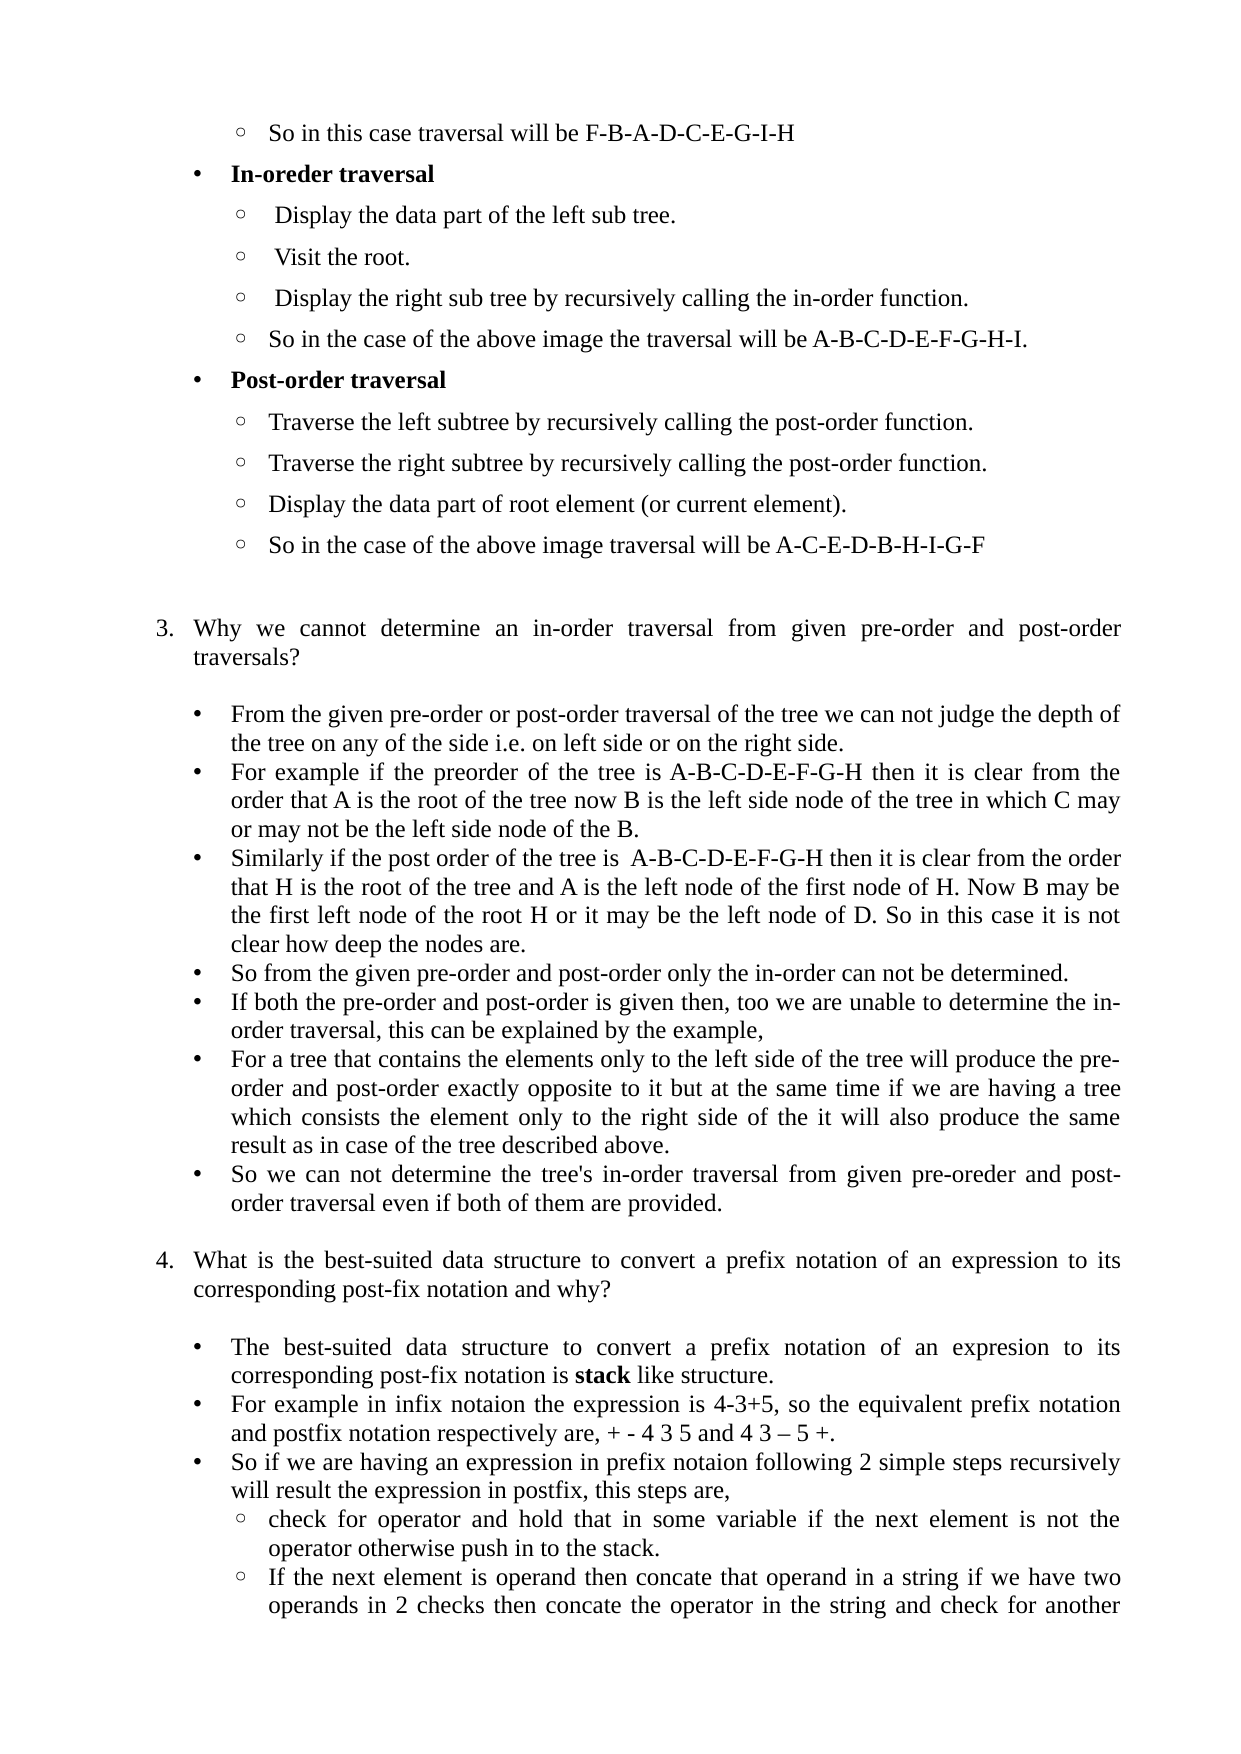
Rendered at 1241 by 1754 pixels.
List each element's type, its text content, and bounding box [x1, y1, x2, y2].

list So in the case of the above image the traversal will be A-B-C-D-E-F-G-H-I. [231, 324, 1122, 353]
list Post-order traversal [193, 366, 1122, 394]
list Traverse the left subtree by recursively calling the post-order function. [231, 407, 1122, 436]
list So in this case traversal will be F-B-A-D-C-E-G-I-H [231, 118, 1122, 147]
list So we can not determine the tree's in-order traversal from given pre-oreder and post-order traversal even if both of them are provided. [193, 1159, 1122, 1217]
list Display the data part of root element (or current element). [231, 489, 1122, 518]
list So if we are having an expression in prefix notaion following 2 simple steps recursively will result the expression in postfix, this steps are, [193, 1447, 1122, 1504]
list So from the given pre-order and post-order only the in-order can not be determined. [193, 958, 1122, 987]
list If the next element is operand then concate that operand in a string if we have two operands in 2 checks then concate the operator in the string and check for another [231, 1562, 1122, 1619]
list In-oreder traversal [193, 159, 1122, 188]
list For a tree that contains the elements only to the left side of the tree will produce the pre-order and post-order exactly opposite to it but at the same time if we are having a tree which consists the element only to the right side of the it will also produce the same result as in case of the tree described above. [193, 1044, 1122, 1159]
list Display the data part of the left sub tree. [231, 201, 1122, 229]
list For example if the preorder of the tree is A-B-C-D-E-F-G-H then it is clear from the order that A is the root of the tree now B is the left side node of the tree in which C may or may not be the left side node of the B. [193, 757, 1122, 843]
list Similarly if the post order of the tree is A-B-C-D-E-F-G-H then it is clear from the order that H is the root of the tree and A is the left node of the first node of H. Now B may be the first left node of the root H or it may be the left node of D. So in this case it is not clear how deep the nodes are. [193, 843, 1122, 958]
list So in the case of the above image traversal will be A-C-E-D-B-H-I-G-F [231, 531, 1122, 559]
list For example in infix notaion the expression is 4-3+5, so the equivalent prefix notation and postfix notation respectively are, + - 4 3 5 and 4 3 – 5 +. [193, 1389, 1122, 1447]
list What is the best-suited data structure to convert a prefix notation of an expression to its corresponding post-fix notation and why? [156, 1246, 1122, 1303]
list Traverse the right subtree by recursively calling the post-order function. [231, 448, 1122, 477]
list Visit the root. [231, 242, 1122, 271]
list If both the pre-order and post-order is given then, too we are unable to determine the in-order traversal, this can be explained by the example, [193, 987, 1122, 1044]
list Why we cannot determine an in-order traversal from given pre-order and post-order traversals? [156, 613, 1122, 671]
list Display the right sub tree by recursively calling the in-order function. [231, 283, 1122, 312]
list check for operator and hold that in some variable if the next element is not the operator otherwise push in to the stack. [231, 1504, 1122, 1562]
list The best-suited data structure to convert a prefix notation of an expresion to its corresponding post-fix notation is stack like structure. [193, 1332, 1122, 1389]
list From the given pre-order or post-order traversal of the tree we can not judge the depth of the tree on any of the side i.e. on left side or on the right side. [193, 699, 1122, 757]
